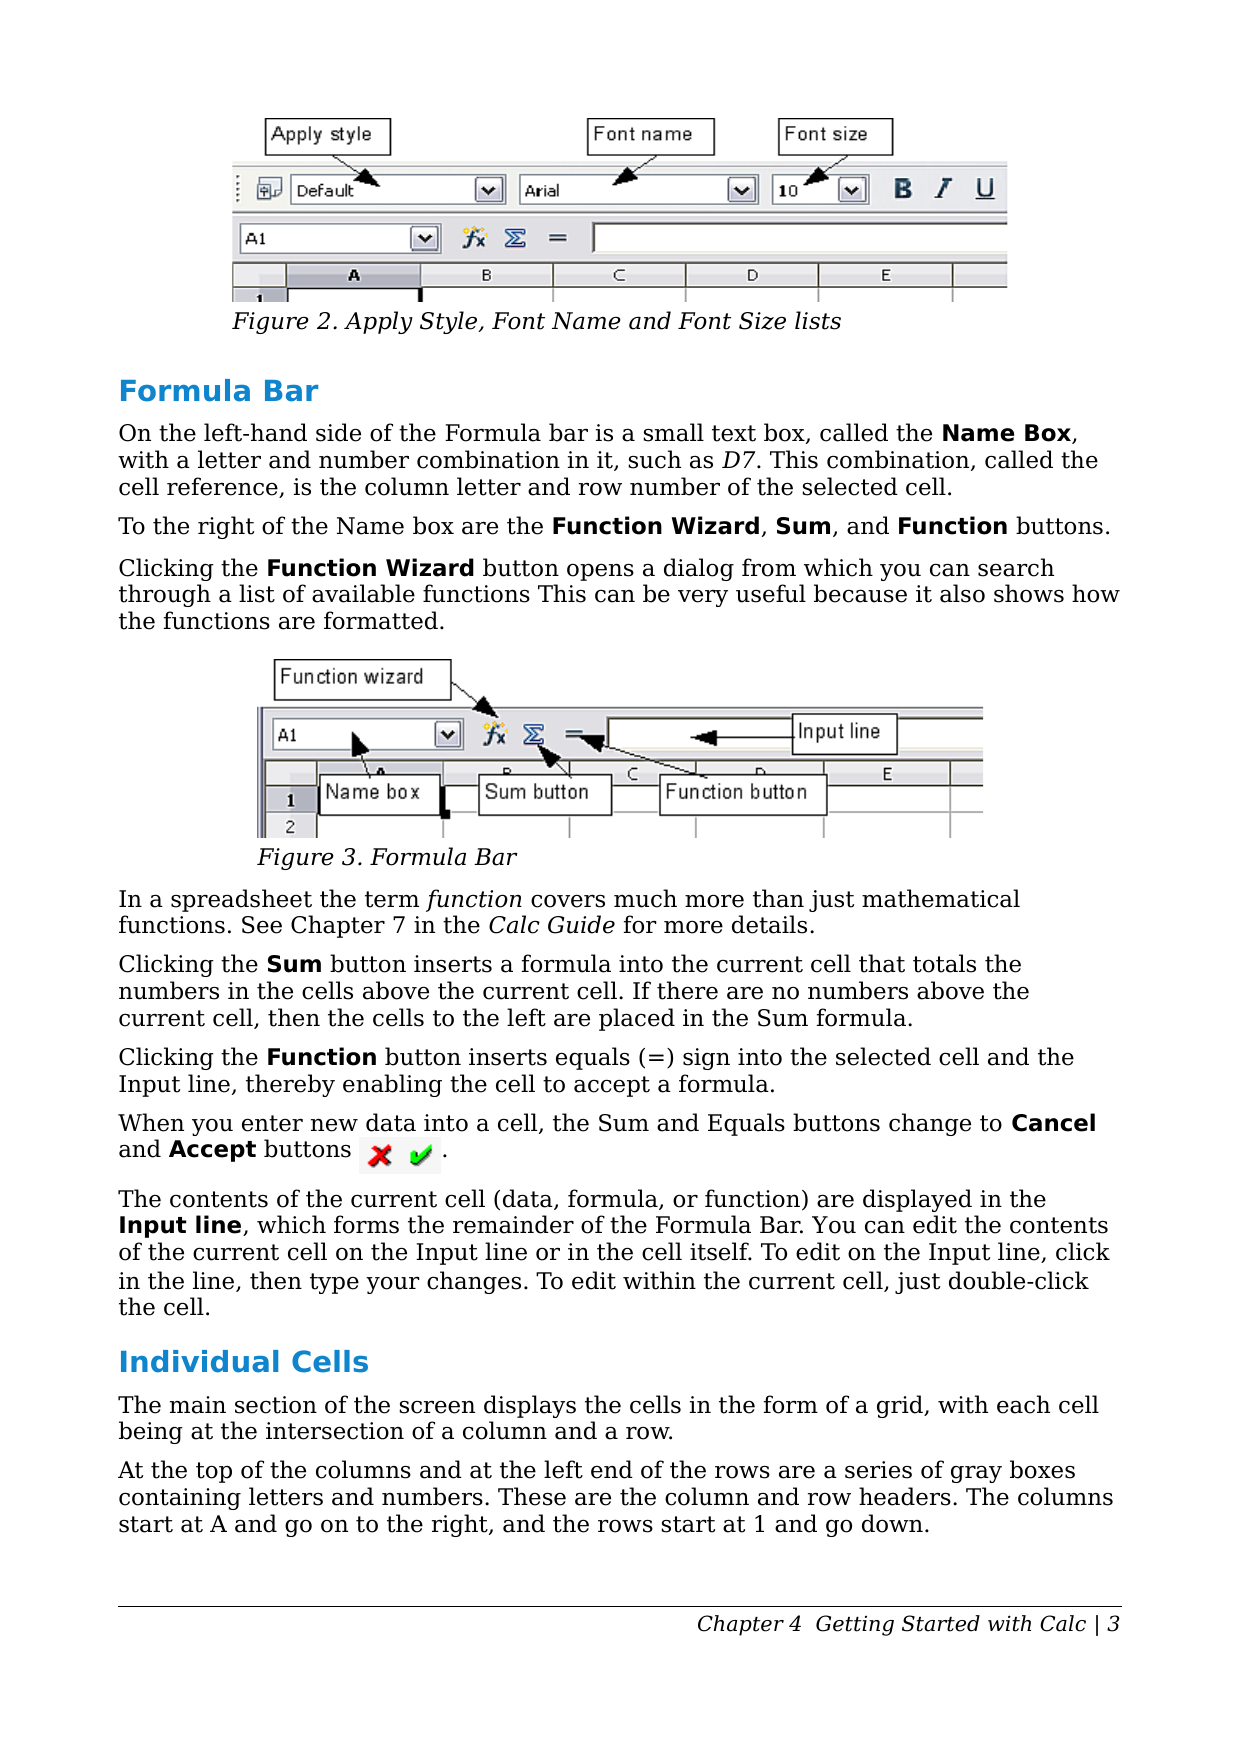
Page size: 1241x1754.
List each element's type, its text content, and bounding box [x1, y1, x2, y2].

picture [257, 659, 984, 838]
subtitle Individual Cells [118, 1345, 1122, 1379]
text Clicking the Function button inserts equals (=) sign into the selected cell and the Input line, thereby enabling the cell to accept a formula. [118, 1044, 1122, 1097]
text The contents of the current cell (data, formula, or function) are displayed in the Input line, which forms the remainder of the Formula Bar. You can edit the contents of the current cell on the Input line or in the cell itself. To edit on the Input line, click in the line, then type your changes. To edit within the current cell, just double-click the cell. [118, 1186, 1122, 1321]
text Clicking the Function Wizard button opens a dialog from which you can search through a list of available functions This can be very useful because it also shows how the functions are formatted. [118, 555, 1122, 635]
subtitle Formula Bar [118, 374, 1122, 408]
text In a spreadsheet the term function covers much more than just mathematical functions. See Chapter 7 in the Calc Guide for more details. [118, 886, 1122, 939]
picture [232, 118, 1008, 302]
picture [359, 1137, 442, 1174]
text Clicking the Sum button inserts a formula into the current cell that totals the numbers in the cells above the current cell. If there are no numbers above the current cell, then the cells to the left are placed in the Sum formula. [118, 952, 1122, 1032]
text Figure 3. Formula Bar [257, 844, 983, 871]
text The main section of the screen displays the cells in the form of a grid, with each cell being at the intersection of a column and a row. [118, 1392, 1122, 1445]
text When you enter new data into a cell, the Sum and Equals buttons change to Cancel and Accept buttons . [118, 1110, 1122, 1173]
text Figure 2. Apply Style, Font Name and Font Size lists [232, 308, 1008, 335]
text At the top of the columns and at the left end of the rows are a series of gray boxes containing letters and numbers. These are the column and row headers. The columns start at A and go on to the right, and the rows start at 1 and go down. [118, 1458, 1122, 1538]
text To the right of the Name box are the Function Wizard, Sum, and Function buttons. [118, 513, 1122, 540]
text On the left-hand side of the Formula bar is a small text box, called the Name Box, with a letter and number combination in it, such as D7. This combination, called the cell reference, is the column letter and row number of the selected cell. [118, 421, 1122, 501]
